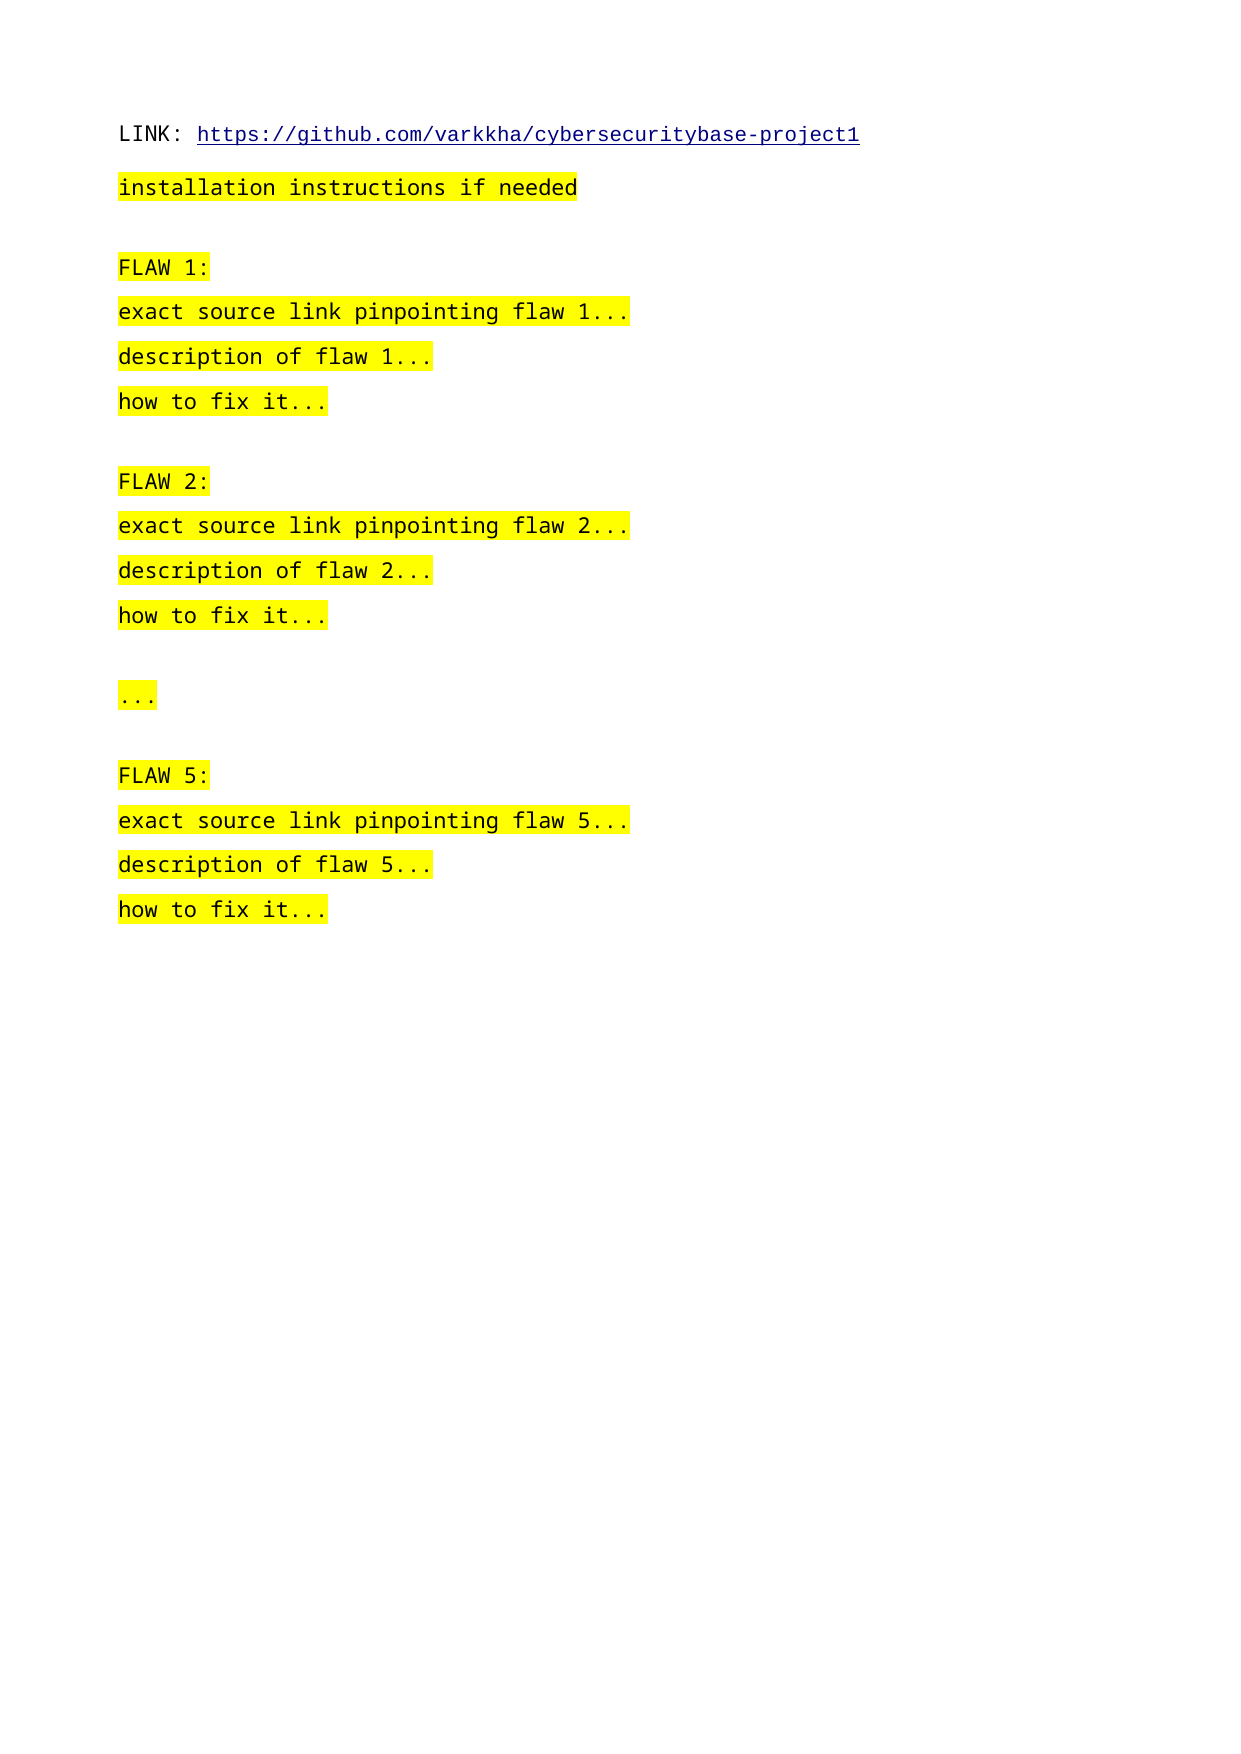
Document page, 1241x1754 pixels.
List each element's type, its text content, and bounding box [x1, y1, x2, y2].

text description of flaw 5... [118, 849, 1122, 879]
text how to fix it... [118, 600, 1122, 630]
text exact source link pinpointing flaw 2... [118, 511, 1122, 540]
text exact source link pinpointing flaw 1... [118, 296, 1122, 326]
text description of flaw 1... [118, 341, 1122, 371]
text FLAW 5: [118, 760, 1122, 790]
text LINK: https://github.com/varkkha/cybersecuritybase-project1 [118, 118, 1122, 148]
text installation instructions if needed [118, 172, 1122, 201]
text how to fix it... [118, 894, 1122, 924]
text FLAW 1: [118, 252, 1122, 281]
text ... [118, 680, 1122, 710]
text description of flaw 2... [118, 555, 1122, 585]
text FLAW 2: [118, 466, 1122, 496]
text exact source link pinpointing flaw 5... [118, 805, 1122, 834]
text how to fix it... [118, 386, 1122, 416]
